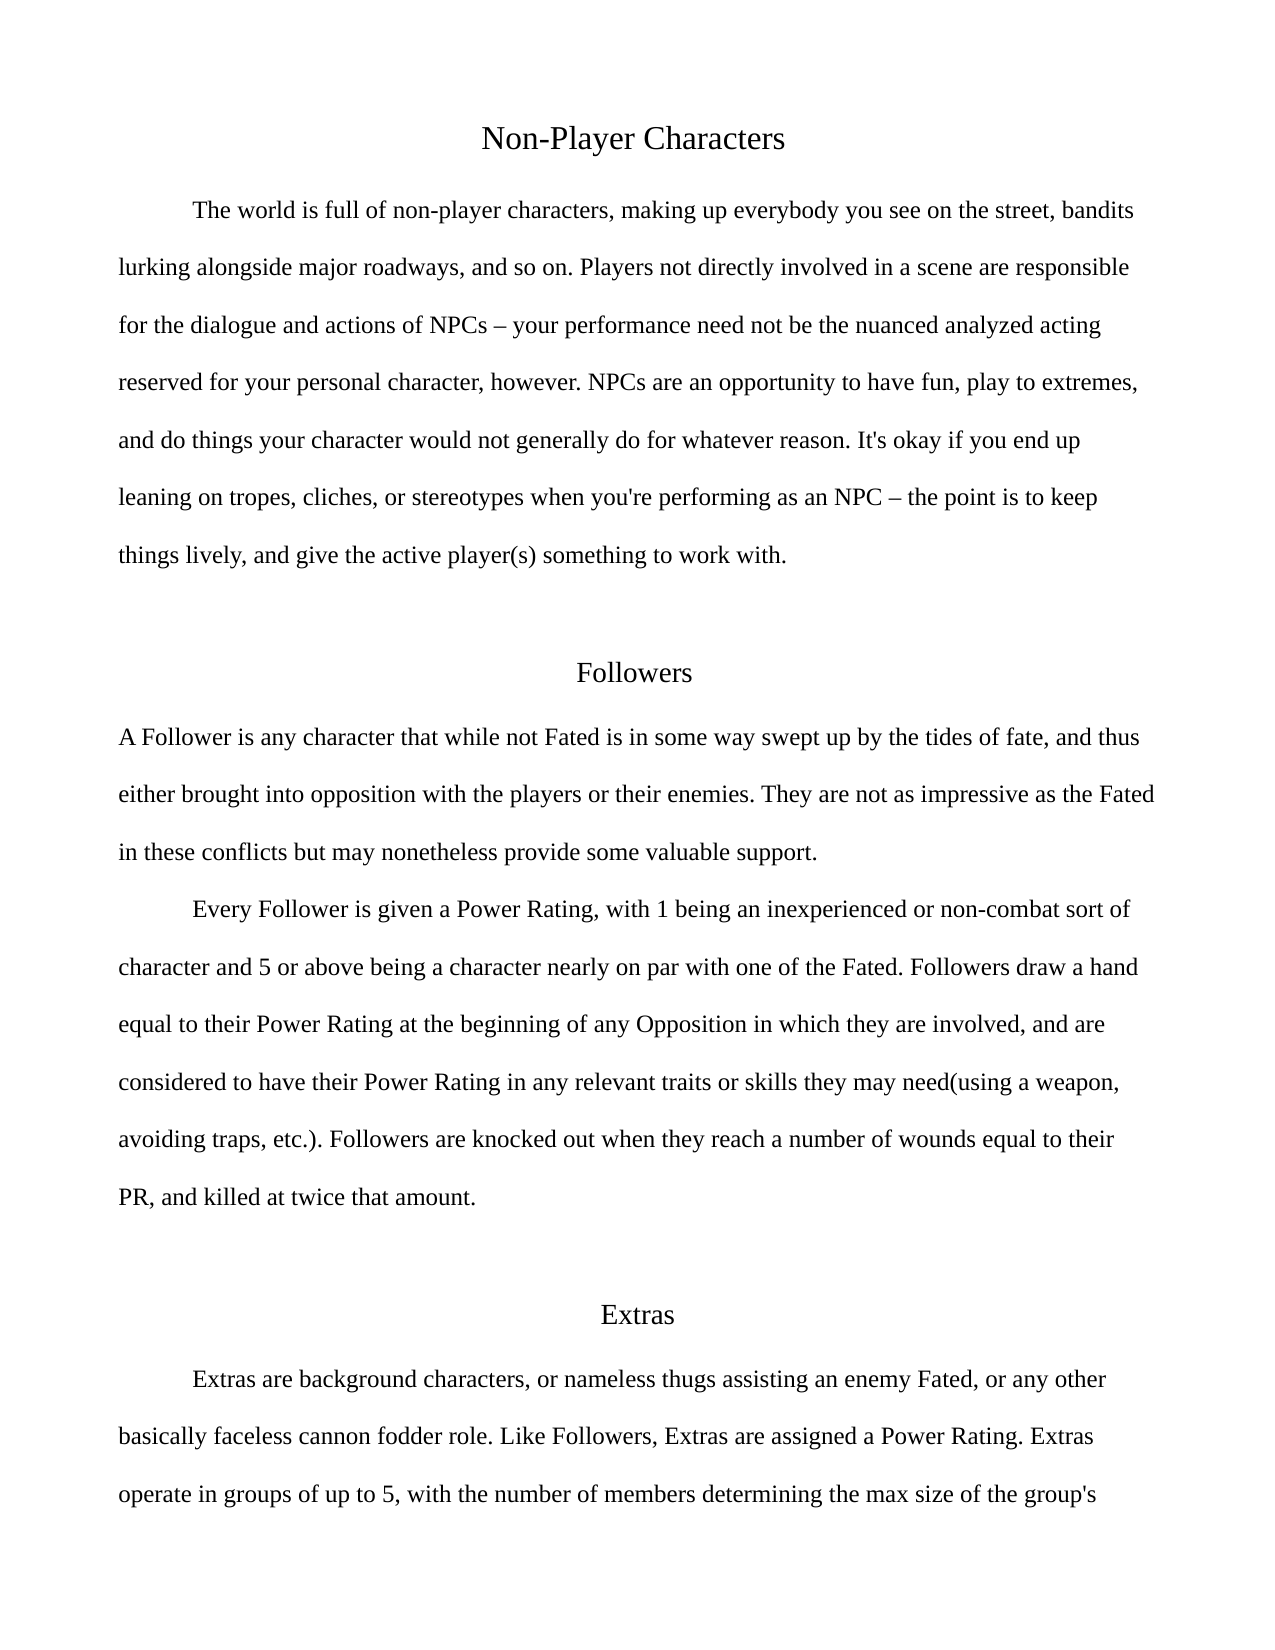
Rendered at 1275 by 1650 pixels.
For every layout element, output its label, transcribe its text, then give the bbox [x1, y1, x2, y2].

text Every Follower is given a Power Rating, with 1 being an inexperienced or non-combat sort of character and 5 or above being a character nearly on par with one of the Fated. Followers draw a hand equal to their Power Rating at the beginning of any Opposition in which they are involved, and are considered to have their Power Rating in any relevant traits or skills they may need(using a weapon, avoiding traps, etc.). Followers are knocked out when they reach a number of wounds equal to their PR, and killed at twice that amount. [118, 894, 1157, 1211]
text The world is full of non-player characters, making up everybody you see on the street, bandits lurking alongside major roadways, and so on. Players not directly involved in a scene are responsible for the dialogue and actions of NPCs – your performance need not be the nuanced analyzed acting reserved for your personal character, however. NPCs are an opportunity to have fun, play to extremes, and do things your character would not generally do for whatever reason. It's okay if you end up leaning on tropes, cliches, or stereotypes when you're performing as an NPC – the point is to keep things lively, and give the active player(s) something to work with. [118, 195, 1157, 568]
text Non-Player Characters [118, 118, 1157, 156]
text A Follower is any character that while not Fated is in some way swept up by the tides of fate, and thus either brought into opposition with the players or their enemies. They are not as impressive as the Fated in these conflicts but may nonetheless provide some valuable support. [118, 722, 1157, 866]
text Extras [118, 1297, 1157, 1330]
text Extras are background characters, or nameless thugs assisting an enemy Fated, or any other basically faceless cannon fodder role. Like Followers, Extras are assigned a Power Rating. Extras operate in groups of up to 5, with the number of members determining the max size of the group's [118, 1364, 1157, 1508]
text Followers [118, 655, 1157, 688]
